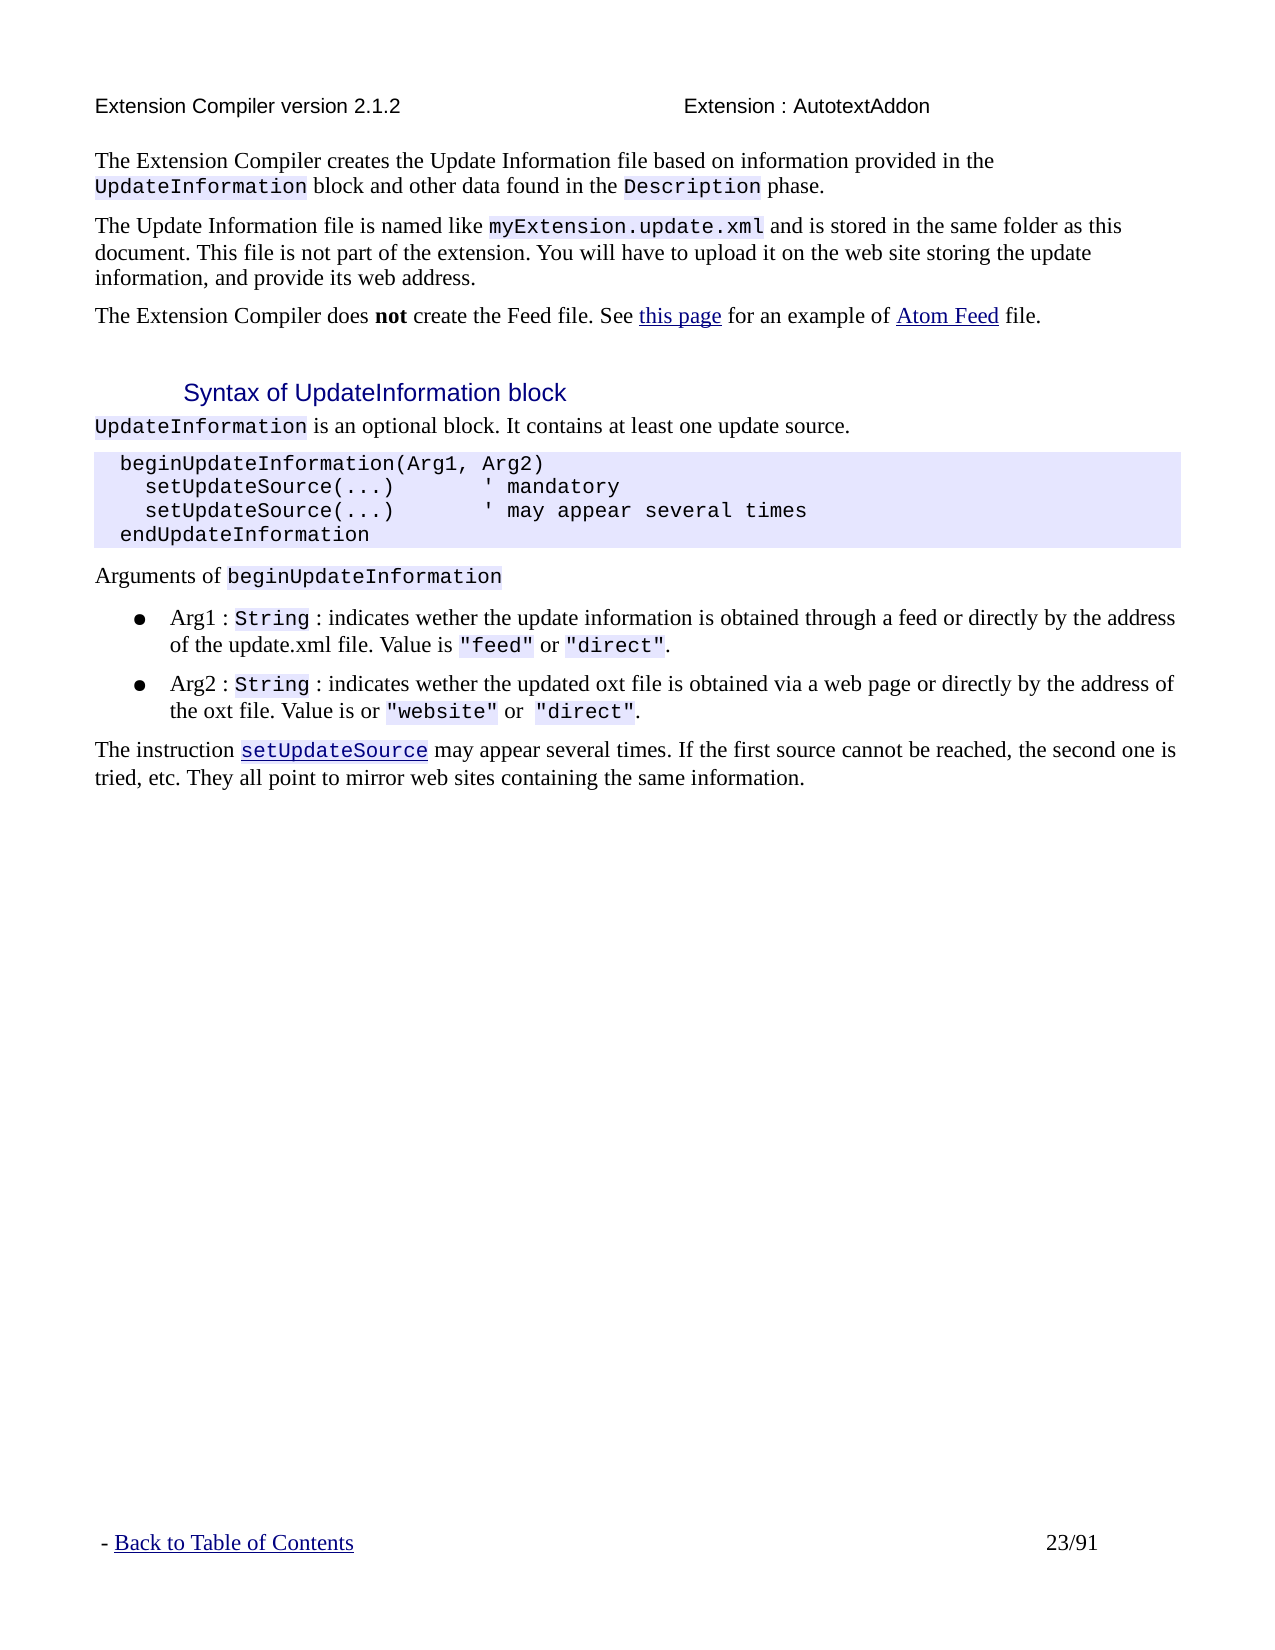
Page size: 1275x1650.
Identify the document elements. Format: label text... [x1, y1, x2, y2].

text UpdateInformation is an optional block. It contains at least one update source. [94, 413, 1181, 440]
list Arg1 : String : indicates wether the update information is obtained through a feed or directly by the address of the update.xml file. Value is "feed" or "direct". [132, 604, 1181, 658]
text setUpdateSource(...) ' may appear several times [94, 500, 1181, 524]
text The Extension Compiler creates the Update Information file based on information provided in the UpdateInformation block and other data found in the Description phase. [94, 147, 1181, 200]
text setUpdateSource(...) ' mandatory [94, 476, 1181, 500]
text The Update Information file is named like myExtension.update.xml and is stored in the same folder as this document. This file is not part of the extension. You will have to upload it on the web site storing the update information, and provide its web address. [94, 212, 1181, 291]
list Arg2 : String : indicates wether the updated oxt file is obtained via a web page or directly by the address of the oxt file. Value is or "website" or "direct". [132, 671, 1181, 725]
subtitle Syntax of UpdateInformation block [183, 379, 1181, 407]
text beginUpdateInformation(Arg1, Arg2) [94, 452, 1181, 476]
text endUpdateInformation [94, 524, 1181, 548]
text Arguments of beginUpdateInformation [94, 563, 1181, 590]
text The instruction setUpdateSource may appear several times. If the first source cannot be reached, the second one is tried, etc. They all point to mirror web sites containing the same information. [94, 737, 1181, 790]
text The Extension Compiler does not create the Feed file. See this page for an example of Atom Feed file. [94, 303, 1181, 328]
